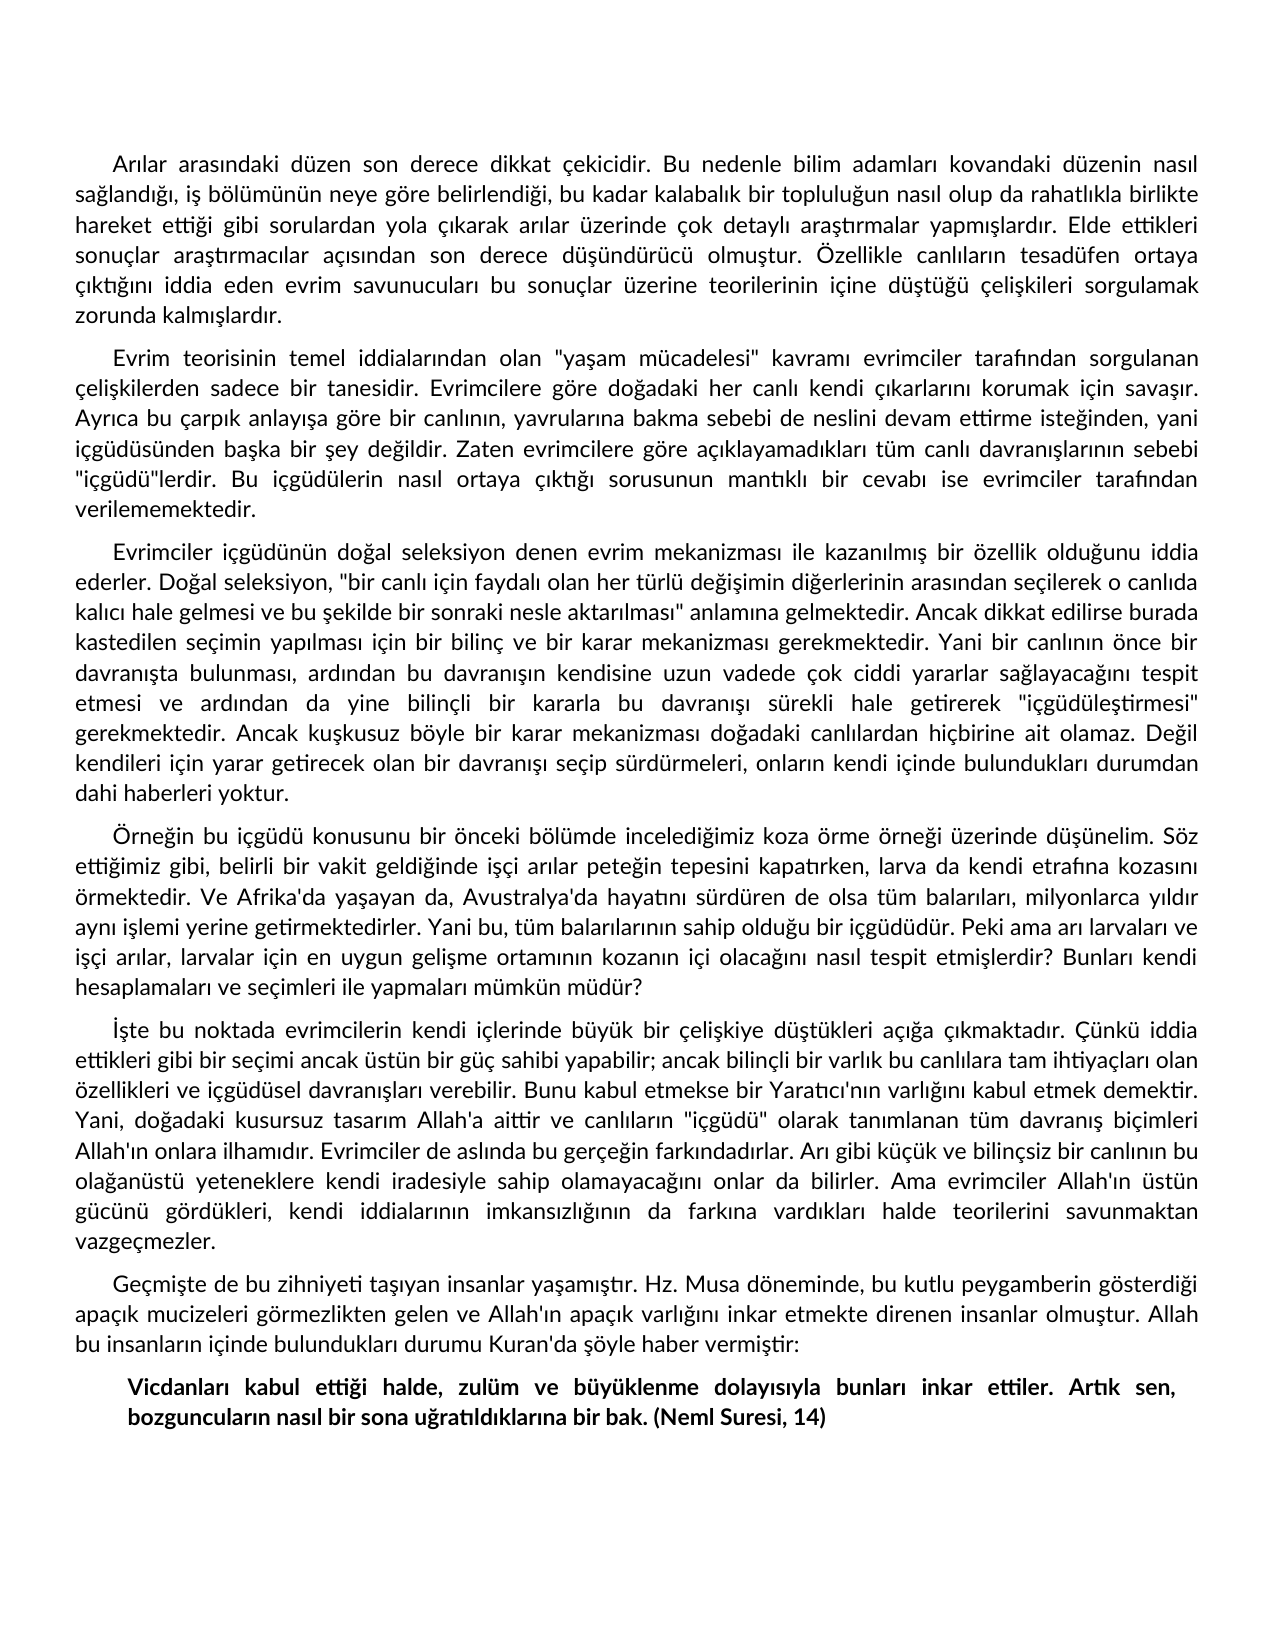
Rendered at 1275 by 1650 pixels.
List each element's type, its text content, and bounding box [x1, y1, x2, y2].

text Geçmişte de bu zihniyeti taşıyan insanlar yaşamıştır. Hz. Musa döneminde, bu kutlu peygamberin gösterdiği apaçık mucizeleri görmezlikten gelen ve Allah'ın apaçık varlığını inkar etmekte direnen insanlar olmuştur. Allah bu insanların içinde bulundukları durumu Kuran'da şöyle haber vermiştir: [75, 1270, 1200, 1358]
text İşte bu noktada evrimcilerin kendi içlerinde büyük bir çelişkiye düştükleri açığa çıkmaktadır. Çünkü iddia ettikleri gibi bir seçimi ancak üstün bir güç sahibi yapabilir; ancak bilinçli bir varlık bu canlılara tam ihtiyaçları olan özellikleri ve içgüdüsel davranışları verebilir. Bunu kabul etmekse bir Yaratıcı'nın varlığını kabul etmek demektir. Yani, doğadaki kusursuz tasarım Allah'a aittir ve canlıların "içgüdü" olarak tanımlanan tüm davranış biçimleri Allah'ın onlara ilhamıdır. Evrimciler de aslında bu gerçeğin farkındadırlar. Arı gibi küçük ve bilinçsiz bir canlının bu olağanüstü yeteneklere kendi iradesiyle sahip olamayacağını onlar da bilirler. Ama evrimciler Allah'ın üstün gücünü gördükleri, kendi iddialarının imkansızlığının da farkına vardıkları halde teorilerini savunmaktan vazgeçmezler. [75, 1016, 1200, 1254]
text Evrim teorisinin temel iddialarından olan "yaşam mücadelesi" kavramı evrimciler tarafından sorgulanan çelişkilerden sadece bir tanesidir. Evrimcilere göre doğadaki her canlı kendi çıkarlarını korumak için savaşır. Ayrıca bu çarpık anlayışa göre bir canlının, yavrularına bakma sebebi de neslini devam ettirme isteğinden, yani içgüdüsünden başka bir şey değildir. Zaten evrimcilere göre açıklayamadıkları tüm canlı davranışlarının sebebi "içgüdü"lerdir. Bu içgüdülerin nasıl ortaya çıktığı sorusunun mantıklı bir cevabı ise evrimciler tarafından verilememektedir. [75, 344, 1200, 522]
text Örneğin bu içgüdü konusunu bir önceki bölümde incelediğimiz koza örme örneği üzerinde düşünelim. Söz ettiğimiz gibi, belirli bir vakit geldiğinde işçi arılar peteğin tepesini kapatırken, larva da kendi etrafına kozasını örmektedir. Ve Afrika'da yaşayan da, Avustralya'da hayatını sürdüren de olsa tüm balarıları, milyonlarca yıldır aynı işlemi yerine getirmektedirler. Yani bu, tüm balarılarının sahip olduğu bir içgüdüdür. Peki ama arı larvaları ve işçi arılar, larvalar için en uygun gelişme ortamının kozanın içi olacağını nasıl tespit etmişlerdir? Bunları kendi hesaplamaları ve seçimleri ile yapmaları mümkün müdür? [75, 822, 1200, 1000]
text Arılar arasındaki düzen son derece dikkat çekicidir. Bu nedenle bilim adamları kovandaki düzenin nasıl sağlandığı, iş bölümünün neye göre belirlendiği, bu kadar kalabalık bir topluluğun nasıl olup da rahatlıkla birlikte hareket ettiği gibi sorulardan yola çıkarak arılar üzerinde çok detaylı araştırmalar yapmışlardır. Elde ettikleri sonuçlar araştırmacılar açısından son derece düşündürücü olmuştur. Özellikle canlıların tesadüfen ortaya çıktığını iddia eden evrim savunucuları bu sonuçlar üzerine teorilerinin içine düştüğü çelişkileri sorgulamak zorunda kalmışlardır. [75, 150, 1200, 328]
text Vicdanları kabul ettiği halde, zulüm ve büyüklenme dolayısıyla bunları inkar ettiler. Artık sen, bozguncuların nasıl bir sona uğratıldıklarına bir bak. (Neml Suresi, 14) [127, 1373, 1177, 1431]
text Evrimciler içgüdünün doğal seleksiyon denen evrim mekanizması ile kazanılmış bir özellik olduğunu iddia ederler. Doğal seleksiyon, "bir canlı için faydalı olan her türlü değişimin diğerlerinin arasından seçilerek o canlıda kalıcı hale gelmesi ve bu şekilde bir sonraki nesle aktarılması" anlamına gelmektedir. Ancak dikkat edilirse burada kastedilen seçimin yapılması için bir bilinç ve bir karar mekanizması gerekmektedir. Yani bir canlının önce bir davranışta bulunması, ardından bu davranışın kendisine uzun vadede çok ciddi yararlar sağlayacağını tespit etmesi ve ardından da yine bilinçli bir kararla bu davranışı sürekli hale getirerek "içgüdüleştirmesi" gerekmektedir. Ancak kuşkusuz böyle bir karar mekanizması doğadaki canlılardan hiçbirine ait olamaz. Değil kendileri için yarar getirecek olan bir davranışı seçip sürdürmeleri, onların kendi içinde bulundukları durumdan dahi haberleri yoktur. [75, 537, 1200, 807]
